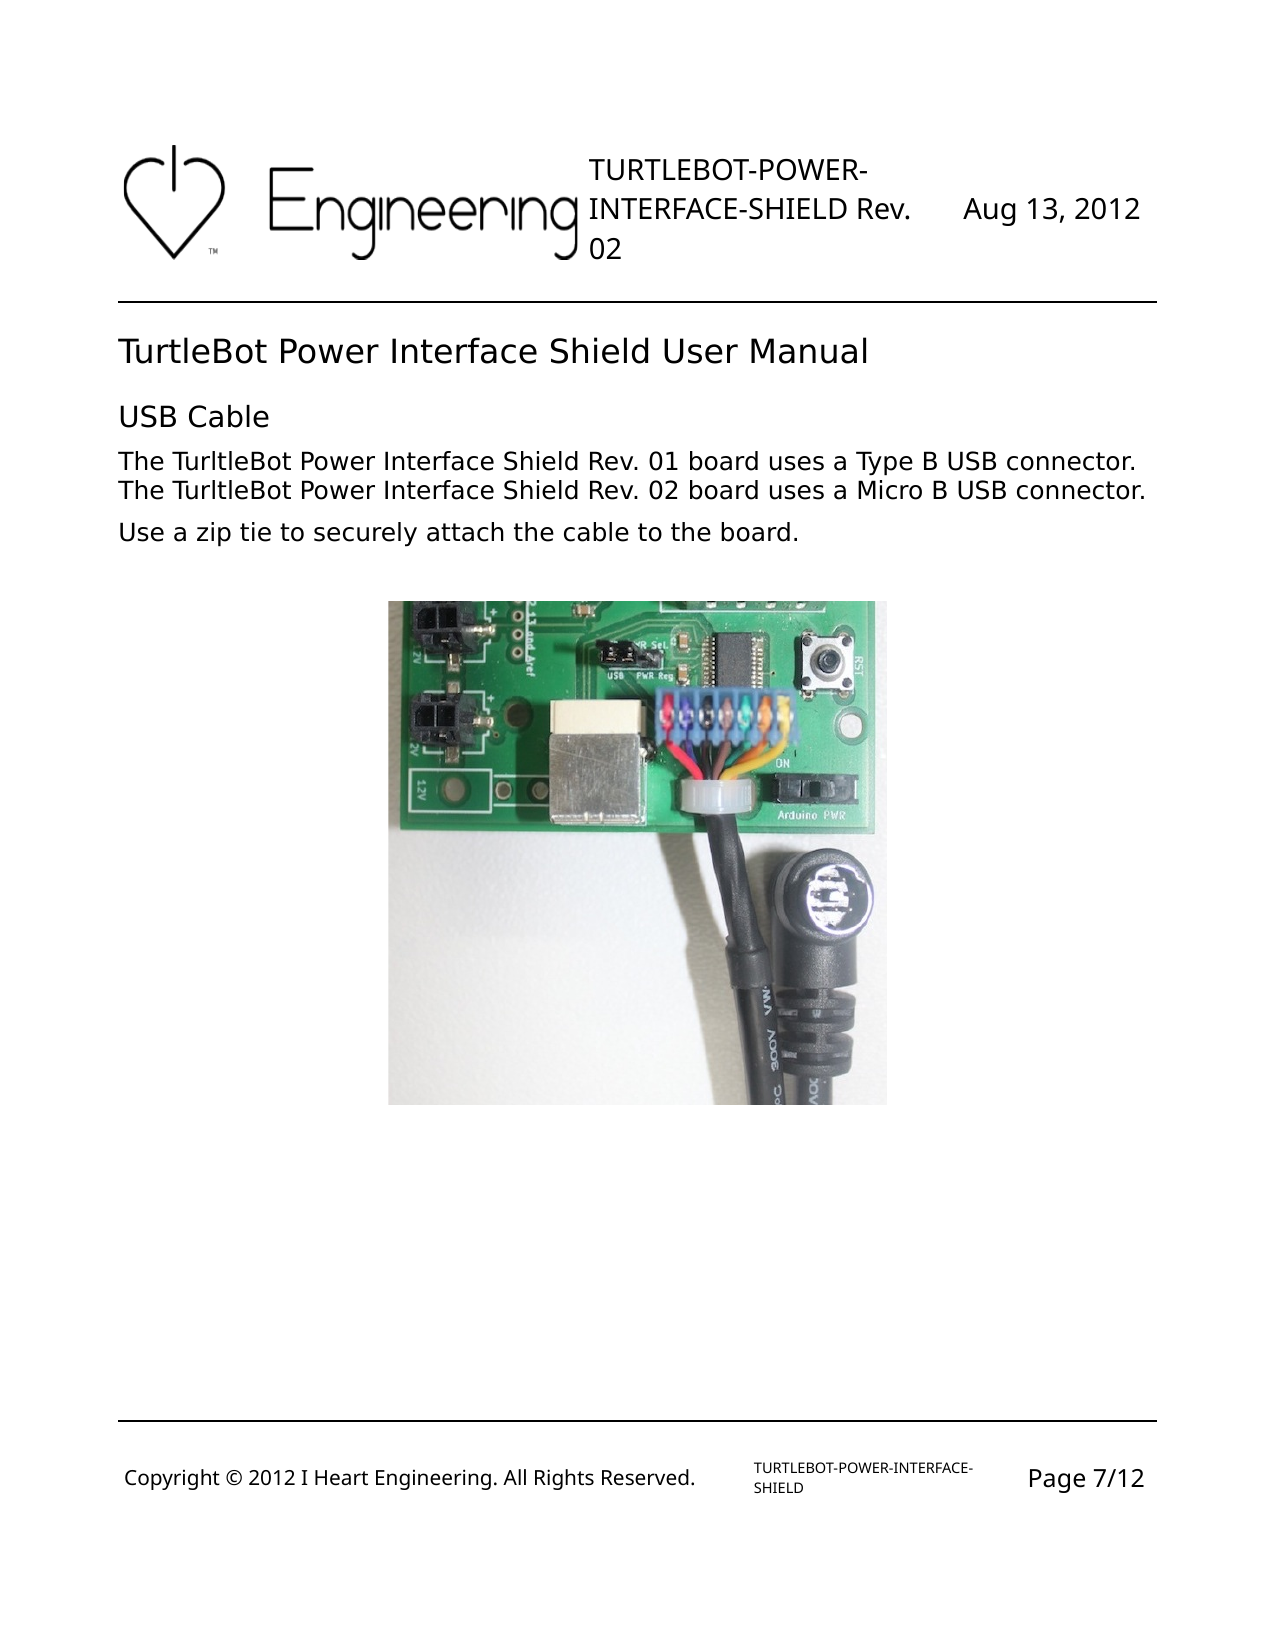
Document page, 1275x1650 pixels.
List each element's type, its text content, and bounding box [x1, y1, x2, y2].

picture [123, 145, 578, 260]
picture [388, 601, 887, 1105]
text USB Cable [118, 401, 1157, 434]
text Use a zip tie to securely attach the cable to the board. [118, 518, 1157, 547]
text The TurltleBot Power Interface Shield Rev. 01 board uses a Type B USB connector. The TurltleBot Power Interface Shield Rev. 02 board uses a Micro B USB connector. [118, 447, 1157, 505]
